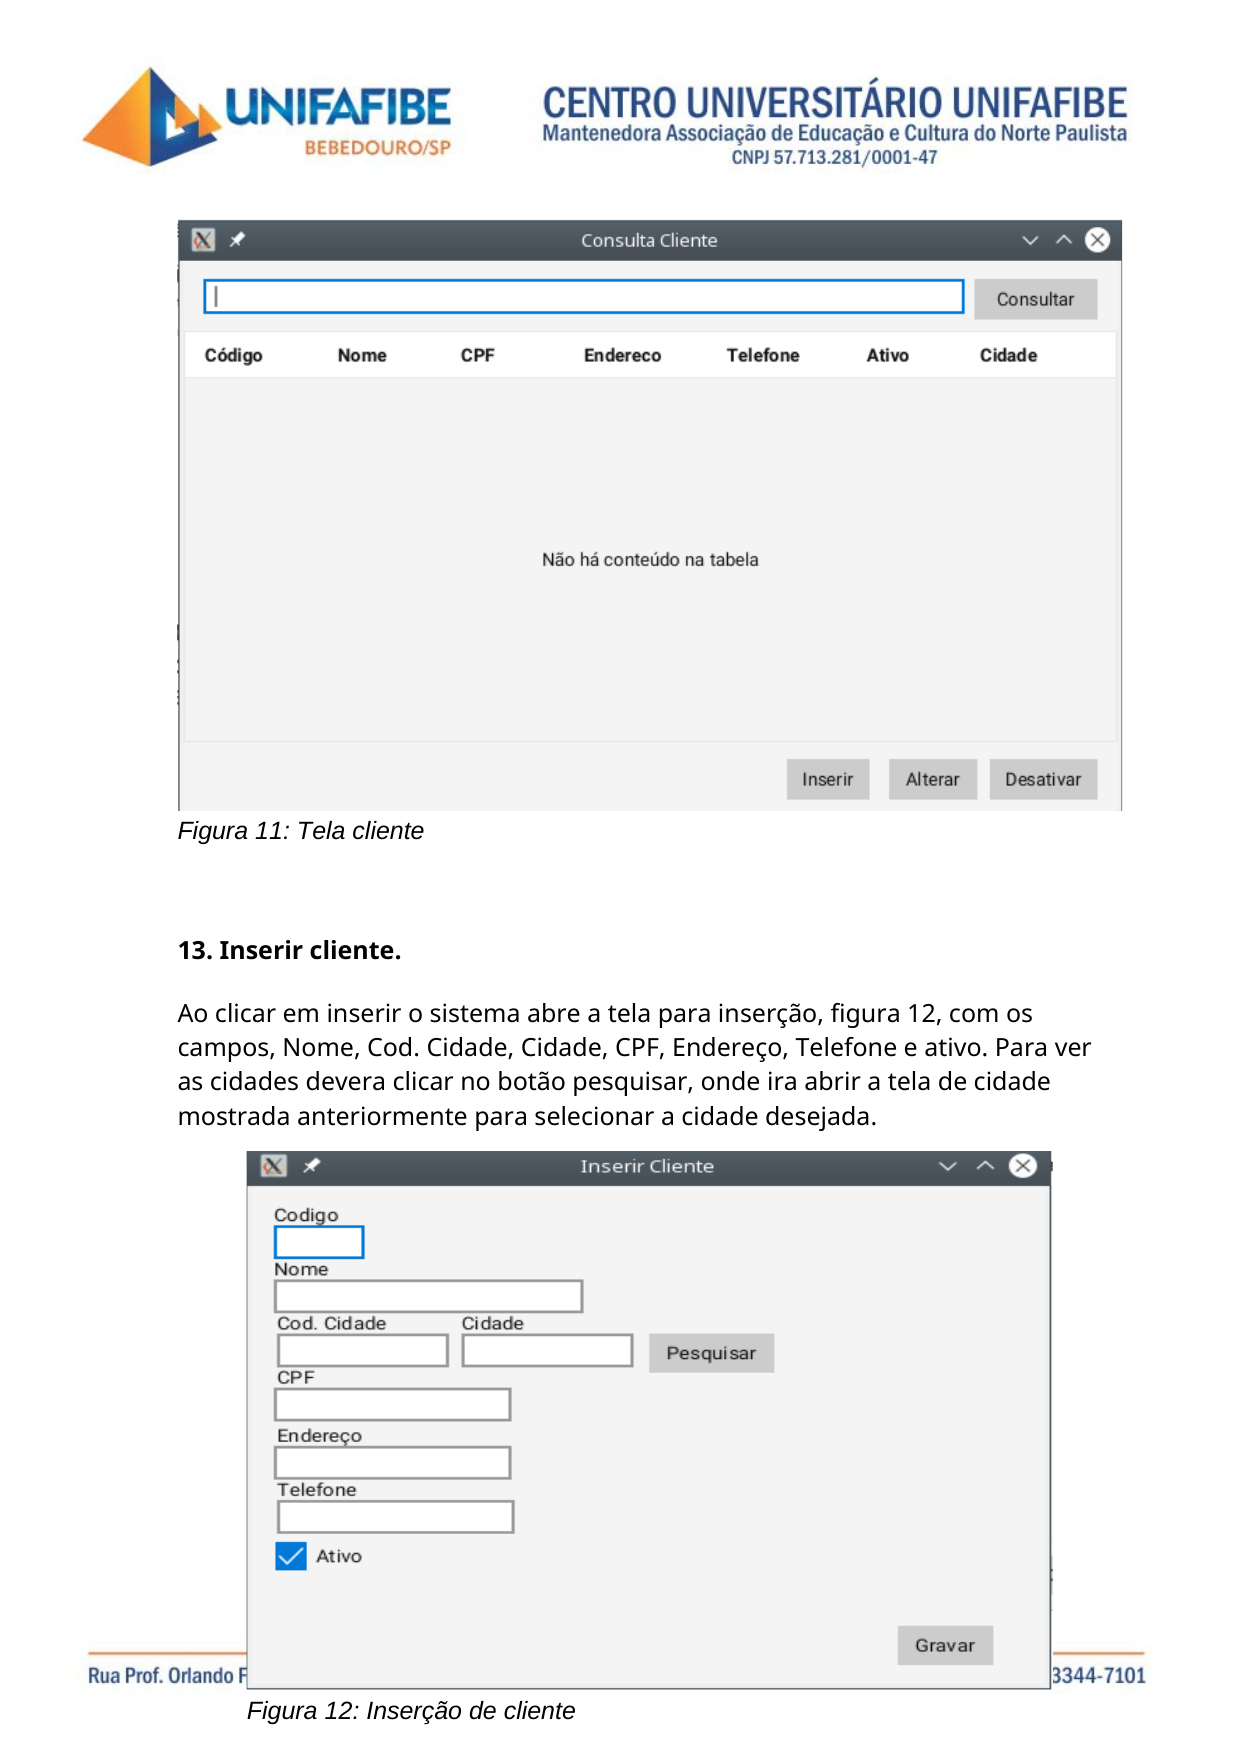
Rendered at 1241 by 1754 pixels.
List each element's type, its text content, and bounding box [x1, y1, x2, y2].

subtitle 13. Inserir cliente. [177, 932, 1122, 966]
text Ao clicar em inserir o sistema abre a tela para inserção, figura 12, com os campos, Nome, Cod. Cidade, Cidade, CPF, Endereço, Telefone e ativo. Para ver as cidades devera clicar no botão pesquisar, onde ira abrir a tela de cidade mostrada anteriormente para selecionar a cidade desejada. [177, 996, 1122, 1132]
picture [87, 55, 1148, 187]
text Figura 11: Tela cliente [177, 811, 1122, 844]
picture [177, 219, 1123, 811]
picture [74, 1151, 1164, 1740]
text Figura 12: Inserção de cliente [247, 1691, 1053, 1725]
